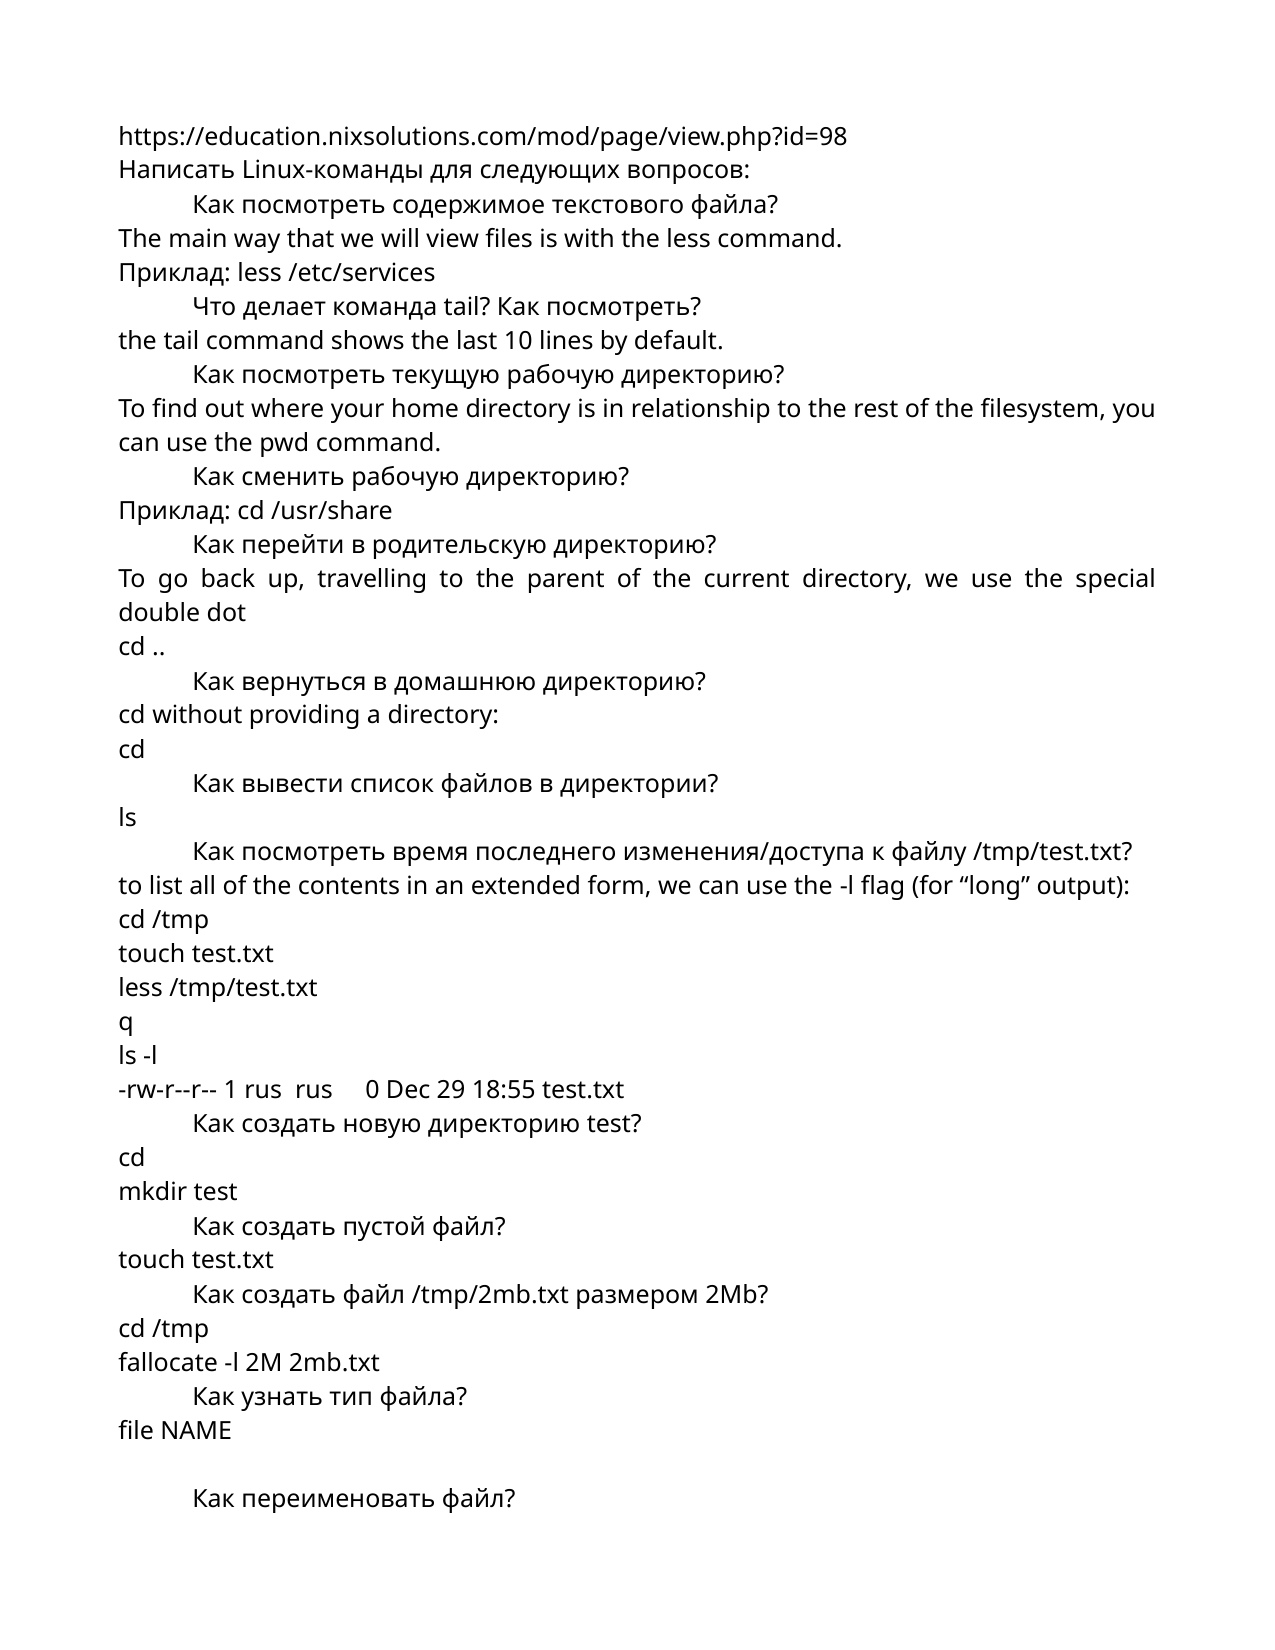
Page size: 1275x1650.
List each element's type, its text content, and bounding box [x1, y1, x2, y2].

text fallocate -l 2M 2mb.txt [118, 1344, 1157, 1378]
text https://education.nixsolutions.com/mod/page/view.php?id=98 [118, 118, 1157, 152]
text touch test.txt [118, 1242, 1157, 1276]
text Как узнать тип файла? [118, 1378, 1157, 1412]
text Что делает команда tail? Как посмотреть? [118, 288, 1157, 322]
text Как посмотреть содержимое текстового файла? [118, 186, 1157, 220]
text q [118, 1004, 1157, 1038]
text the tail command shows the last 10 lines by default. [118, 322, 1157, 357]
text -rw-r--r-- 1 rus rus 0 Dec 29 18:55 test.txt [118, 1072, 1157, 1106]
text Написать Linux-команды для следующих вопросов: [118, 152, 1157, 186]
text Как переименовать файл? [118, 1481, 1157, 1515]
text The main way that we will view files is with the less command. [118, 220, 1157, 254]
text file NAME [118, 1412, 1157, 1447]
text Как создать файл /tmp/2mb.txt размером 2Mb? [118, 1276, 1157, 1310]
text Как посмотреть время последнего изменения/доступа к файлу /tmp/test.txt? [118, 833, 1157, 867]
text mkdir test [118, 1174, 1157, 1208]
text cd .. [118, 629, 1157, 663]
text Приклад: cd /usr/share [118, 493, 1157, 527]
text cd /tmp [118, 1310, 1157, 1344]
text Как сменить рабочую директорию? [118, 459, 1157, 493]
text Как создать новую директорию test? [118, 1106, 1157, 1140]
text To go back up, travelling to the parent of the current directory, we use the special double dot [118, 561, 1157, 629]
text ls [118, 799, 1157, 833]
text Как вернуться в домашнюю директорию? [118, 663, 1157, 697]
text Как вывести список файлов в директории? [118, 765, 1157, 799]
text to list all of the contents in an extended form, we can use the -l flag (for “long” output): [118, 867, 1157, 902]
text touch test.txt [118, 936, 1157, 970]
text Как перейти в родительскую директорию? [118, 527, 1157, 561]
text ls -l [118, 1038, 1157, 1072]
text Приклад: less /etc/services [118, 254, 1157, 288]
text Как создать пустой файл? [118, 1208, 1157, 1242]
text less /tmp/test.txt [118, 970, 1157, 1004]
text cd [118, 1140, 1157, 1174]
text To find out where your home directory is in relationship to the rest of the filesystem, you can use the pwd command. [118, 391, 1157, 459]
text cd [118, 731, 1157, 765]
text Как посмотреть текущую рабочую директорию? [118, 357, 1157, 391]
text cd /tmp [118, 902, 1157, 936]
text cd without providing a directory: [118, 697, 1157, 731]
